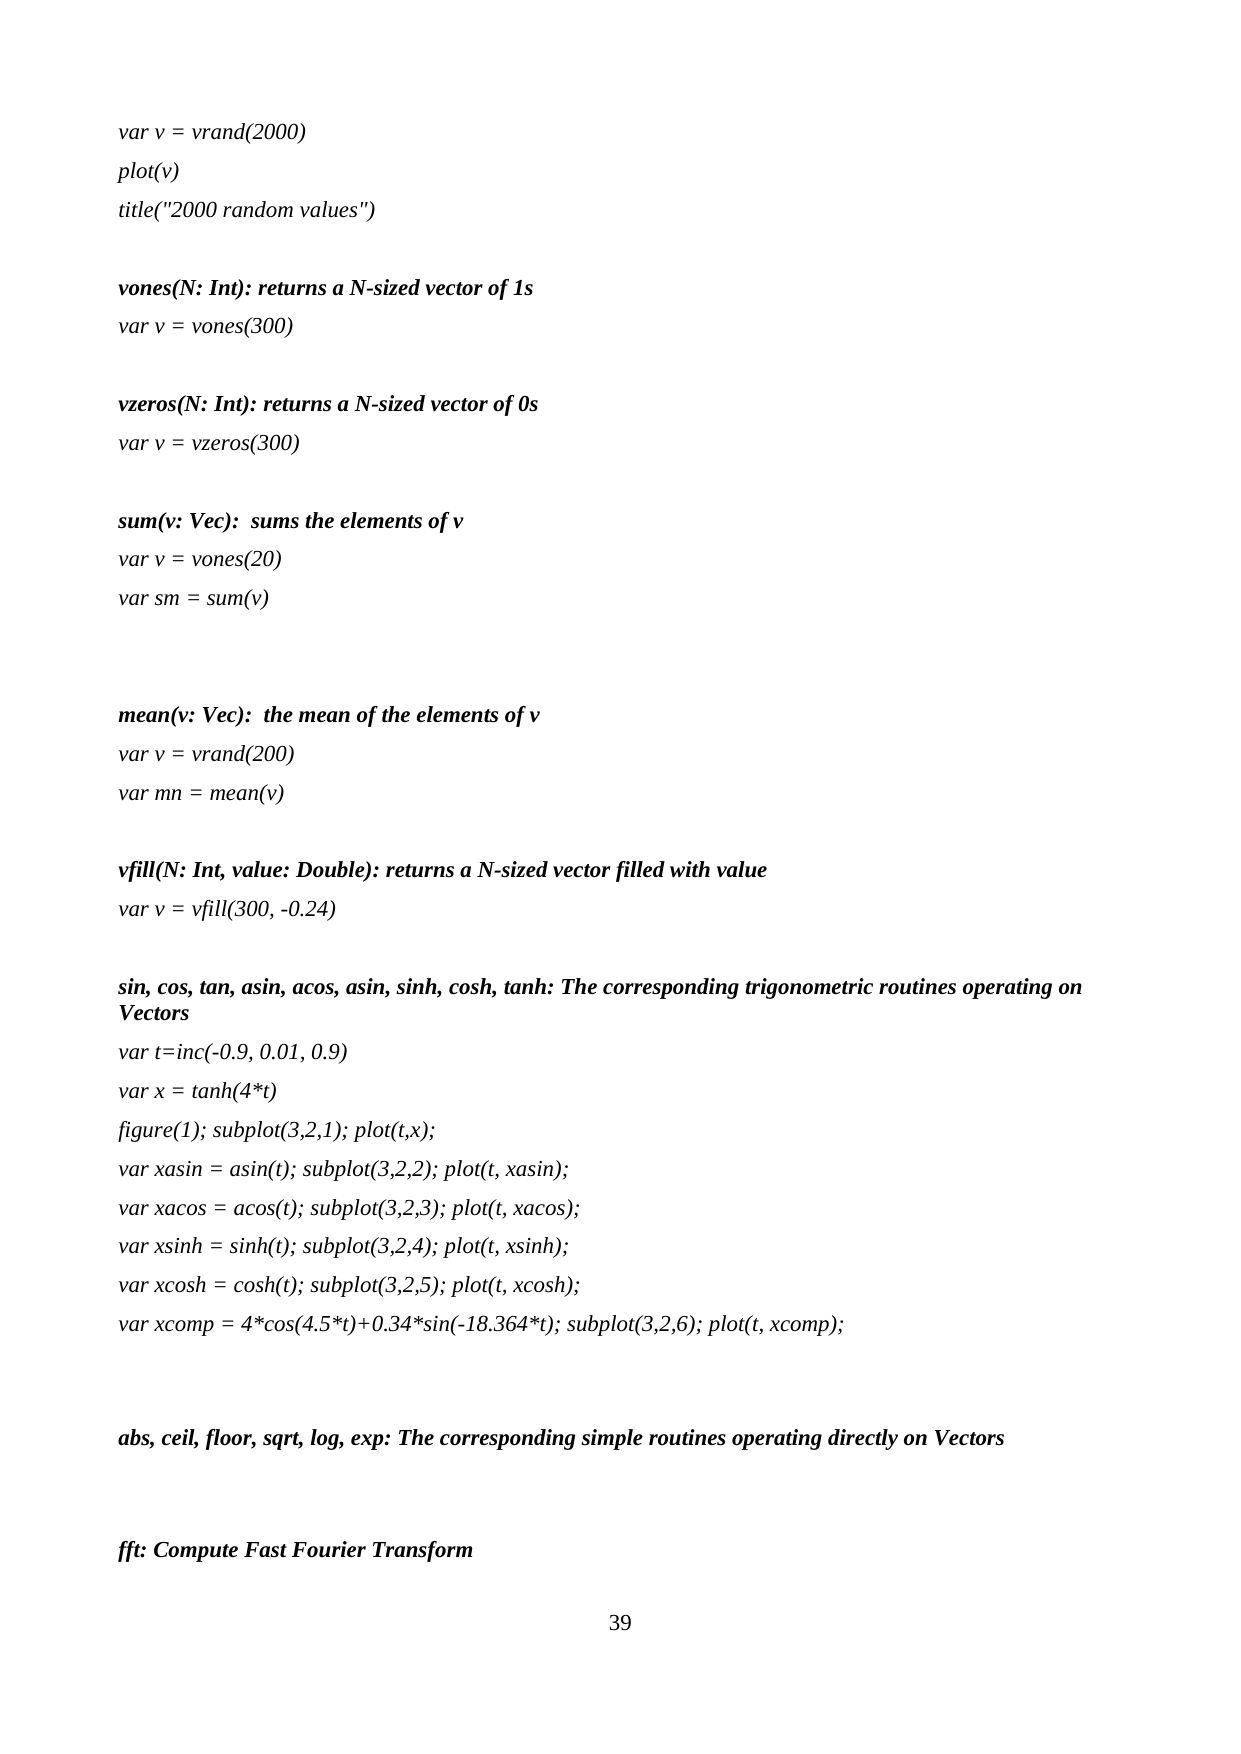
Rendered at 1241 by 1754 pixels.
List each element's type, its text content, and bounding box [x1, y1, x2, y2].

text title("2000 random values") [118, 196, 1122, 222]
text vzeros(N: Int): returns a N-sized vector of 0s [118, 390, 1122, 416]
text var v = vones(300) [118, 312, 1122, 339]
text vfill(N: Int, value: Double): returns a N-sized vector filled with value [118, 856, 1122, 883]
text var xcomp = 4*cos(4.5*t)+0.34*sin(-18.364*t); subplot(3,2,6); plot(t, xcomp); [118, 1310, 1122, 1336]
text var v = vfill(300, -0.24) [118, 895, 1122, 922]
text var sm = sum(v) [118, 584, 1122, 611]
text sin, cos, tan, asin, acos, asin, sinh, cosh, tanh: The corresponding trigonometric routines operating on Vectors [118, 973, 1122, 1026]
text figure(1); subplot(3,2,1); plot(t,x); [118, 1116, 1122, 1142]
text fft: Compute Fast Fourier Transform [118, 1536, 1122, 1563]
text var xacos = acos(t); subplot(3,2,3); plot(t, xacos); [118, 1193, 1122, 1220]
text var v = vones(20) [118, 546, 1122, 572]
text var v = vrand(2000) [118, 118, 1122, 144]
text var xcosh = cosh(t); subplot(3,2,5); plot(t, xcosh); [118, 1271, 1122, 1298]
text sum(v: Vec): sums the elements of v [118, 507, 1122, 533]
text var t=inc(-0.9, 0.01, 0.9) [118, 1038, 1122, 1064]
text var xsinh = sinh(t); subplot(3,2,4); plot(t, xsinh); [118, 1232, 1122, 1259]
text vones(N: Int): returns a N-sized vector of 1s [118, 273, 1122, 300]
text plot(v) [118, 157, 1122, 183]
text var v = vrand(200) [118, 740, 1122, 766]
text var x = tanh(4*t) [118, 1077, 1122, 1103]
text var mn = mean(v) [118, 779, 1122, 805]
text var v = vzeros(300) [118, 429, 1122, 455]
text mean(v: Vec): the mean of the elements of v [118, 701, 1122, 727]
text abs, ceil, floor, sqrt, log, exp: The corresponding simple routines operating directly on Vectors [118, 1424, 1122, 1451]
text var xasin = asin(t); subplot(3,2,2); plot(t, xasin); [118, 1155, 1122, 1181]
